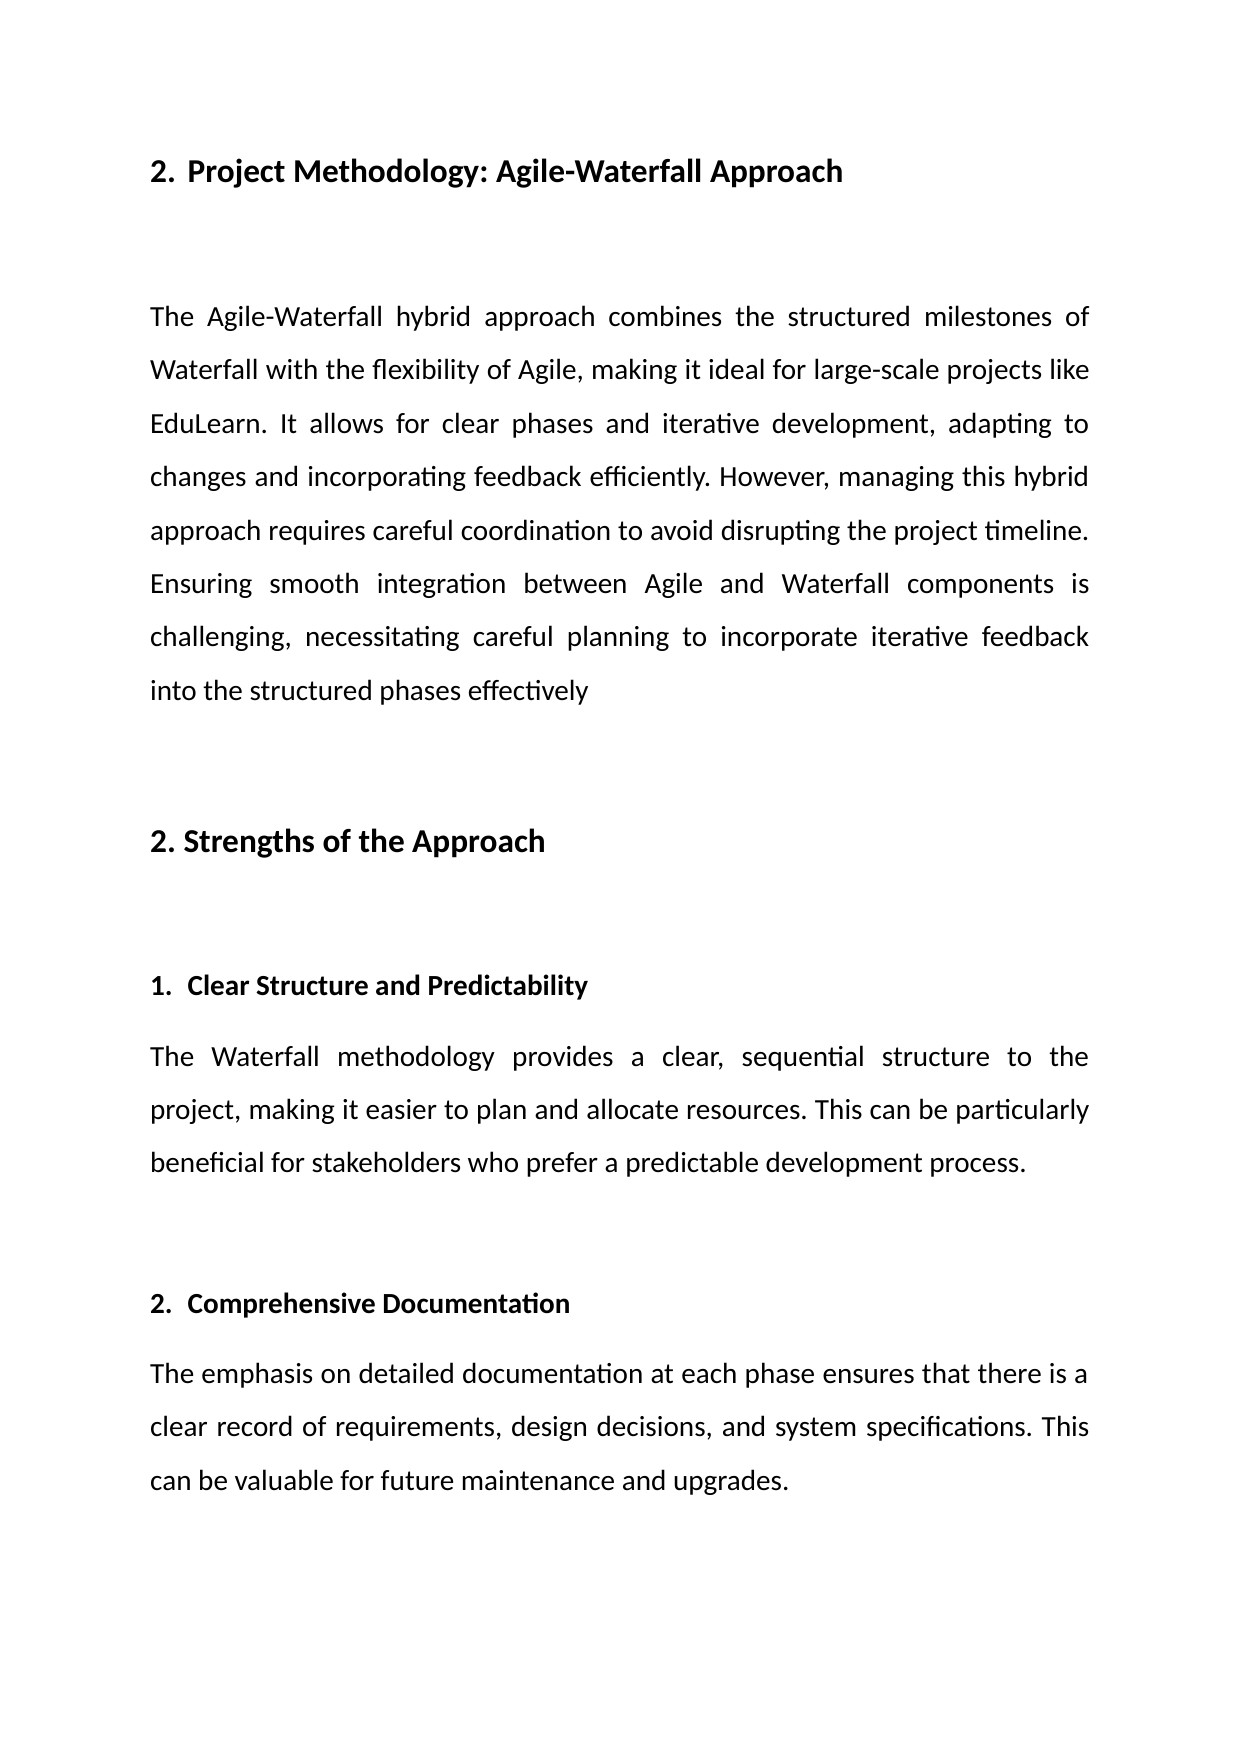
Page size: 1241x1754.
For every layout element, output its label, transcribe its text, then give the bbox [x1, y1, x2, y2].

list Clear Structure and Predictability [150, 967, 1090, 1003]
text 2. Strengths of the Approach [150, 820, 1090, 860]
list Comprehensive Documentation [150, 1285, 1090, 1320]
text The emphasis on detailed documentation at each phase ensures that there is a clear record of requirements, design decisions, and system specifications. This can be valuable for future maintenance and upgrades. [150, 1355, 1090, 1497]
list Project Methodology: Agile-Waterfall Approach [150, 150, 1090, 191]
text The Waterfall methodology provides a clear, sequential structure to the project, making it easier to plan and allocate resources. This can be particularly beneficial for stakeholders who prefer a predictable development process. [150, 1038, 1090, 1180]
text The Agile-Waterfall hybrid approach combines the structured milestones of Waterfall with the flexibility of Agile, making it ideal for large-scale projects like EduLearn. It allows for clear phases and iterative development, adapting to changes and incorporating feedback efficiently. However, managing this hybrid approach requires careful coordination to avoid disrupting the project timeline. Ensuring smooth integration between Agile and Waterfall components is challenging, necessitating careful planning to incorporate iterative feedback into the structured phases effectively [150, 298, 1090, 707]
